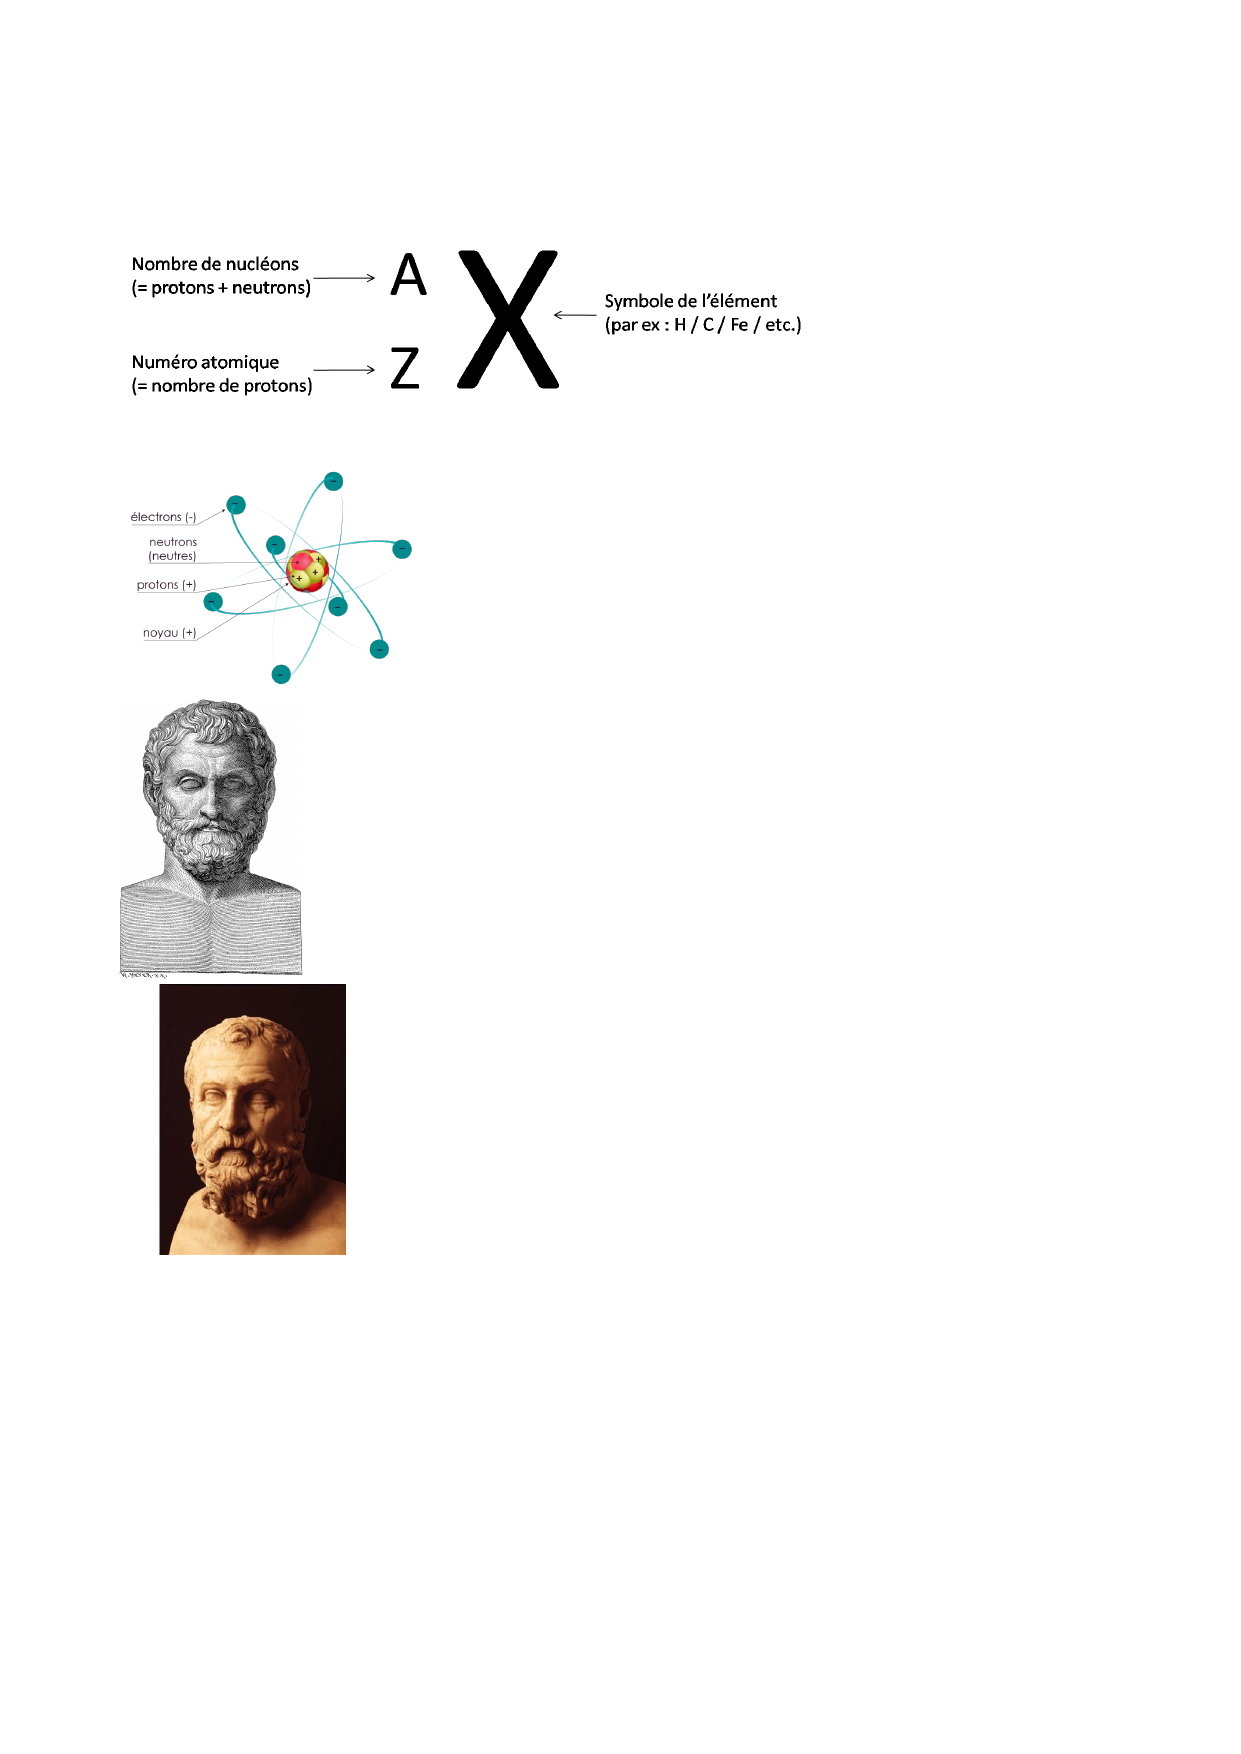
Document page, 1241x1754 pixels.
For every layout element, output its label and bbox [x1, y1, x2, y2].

picture [118, 118, 814, 452]
picture [118, 698, 304, 979]
picture [118, 984, 387, 1255]
picture [118, 457, 422, 694]
